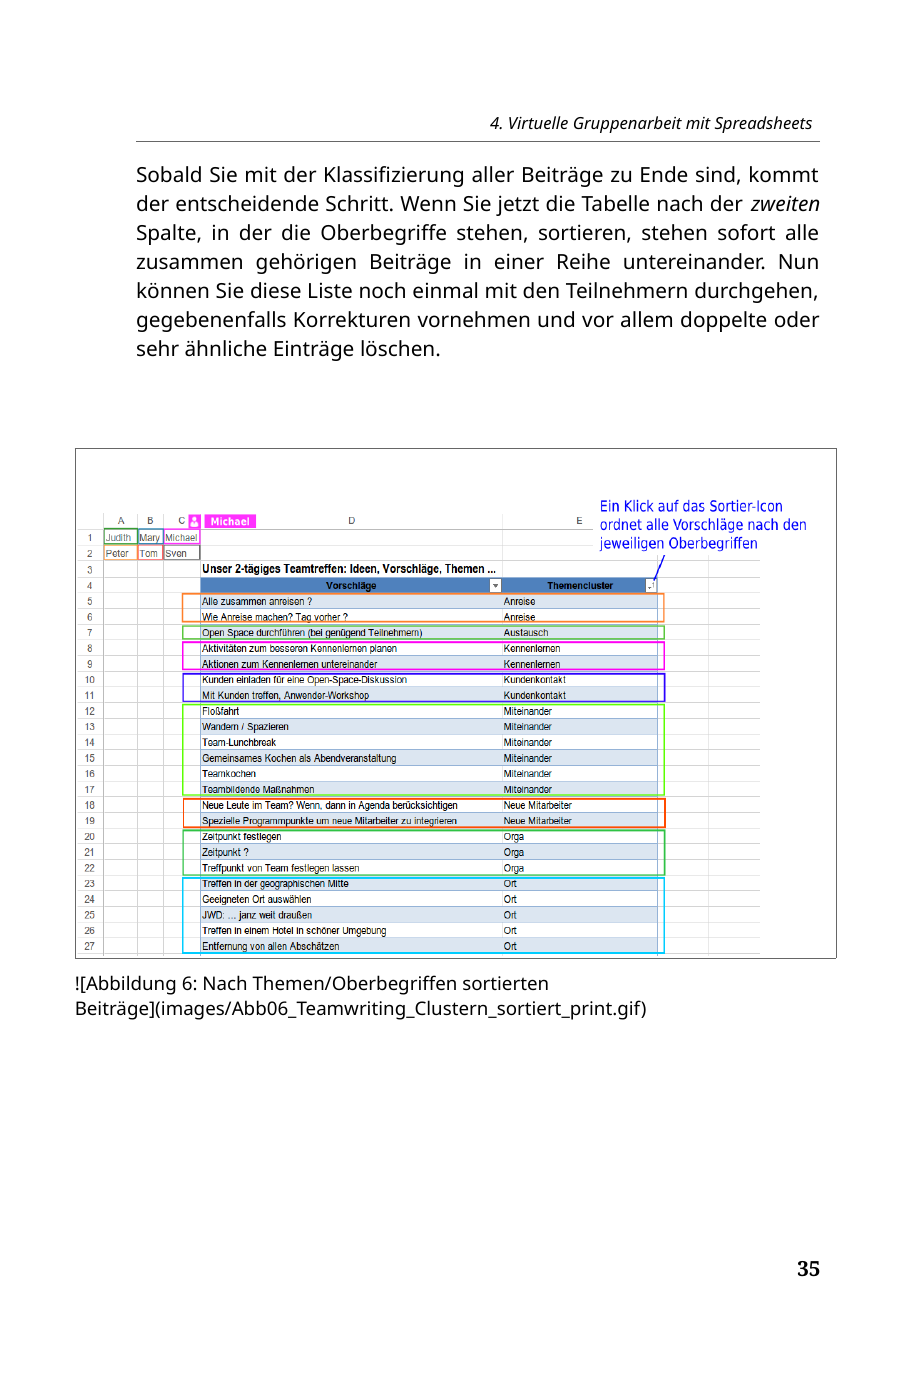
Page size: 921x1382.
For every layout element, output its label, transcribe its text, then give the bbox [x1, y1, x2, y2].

text ![Abbildung 6: Nach Themen/Oberbegriffen sortierten Beiträge](images/Abb06_Teamwriting_Clustern_sortiert_print.gif) [74, 449, 836, 1021]
picture [77, 451, 833, 956]
text Sobald Sie mit der Klassifizierung aller Beiträge zu Ende sind, kommt der entscheidende Schritt. Wenn Sie jetzt die Tabelle nach der zweiten Spalte, in der die Oberbegriffe stehen, sortieren, stehen sofort alle zusammen gehörigen Beiträge in einer Reihe untereinander. Nun können Sie diese Liste noch einmal mit den Teilnehmern durchgehen, gegebenenfalls Korrekturen vornehmen und vor allem doppelte oder sehr ähnliche Einträge löschen. [136, 159, 820, 362]
